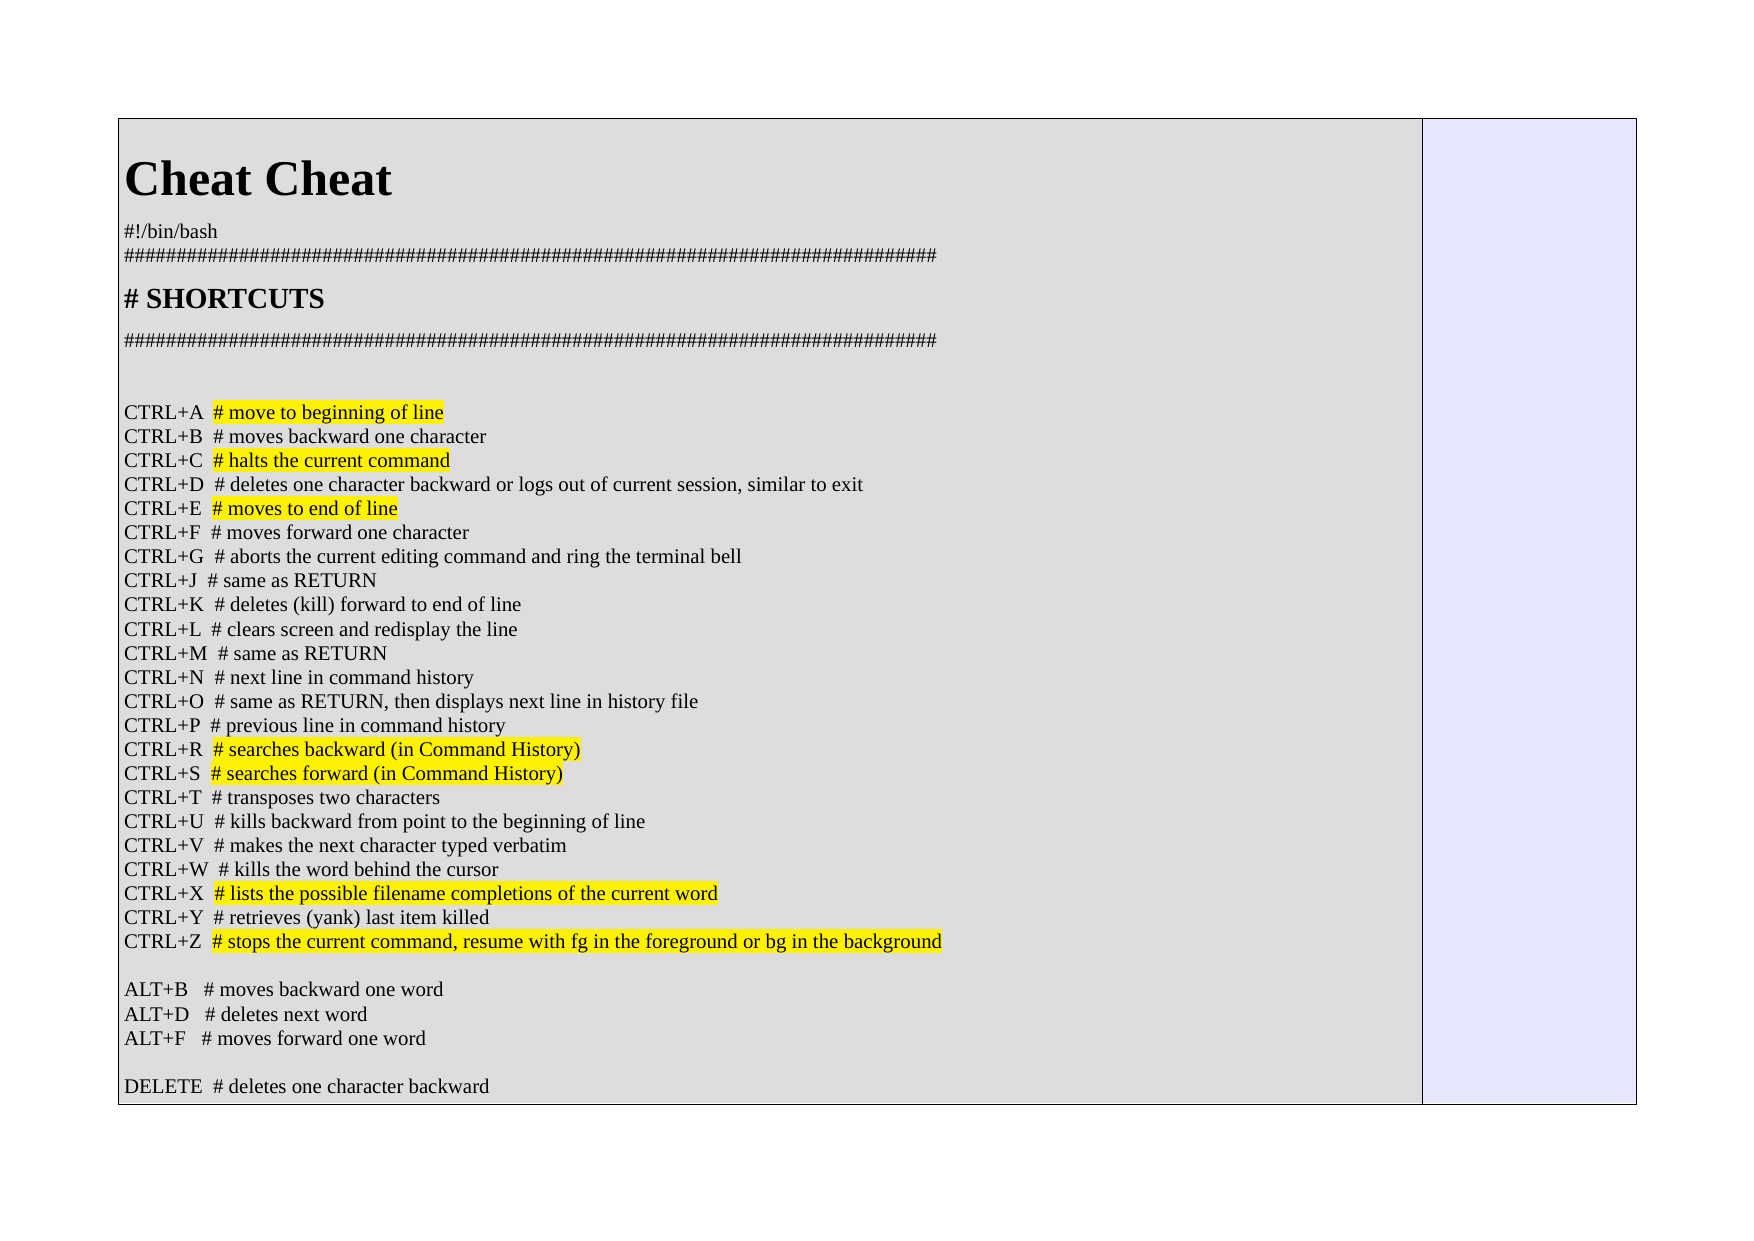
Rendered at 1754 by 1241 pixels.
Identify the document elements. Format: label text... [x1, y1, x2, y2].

table_header Cheat Cheat #!/bin/bash ############################################################################## # SHORTCUTS ############################################################################## CTRL+A # move to beginning of line CTRL+B # moves backward one character CTRL+C # halts the current command CTRL+D # deletes one character backward or logs out of current session, similar to exit CTRL+E # moves to end of line CTRL+F # moves forward one character CTRL+G # aborts the current editing command and ring the terminal bell CTRL+J # same as RETURN CTRL+K # deletes (kill) forward to end of line CTRL+L # clears screen and redisplay the line CTRL+M # same as RETURN CTRL+N # next line in command history CTRL+O # same as RETURN, then displays next line in history file CTRL+P # previous line in command history CTRL+R # searches backward (in Command History) CTRL+S # searches forward (in Command History) CTRL+T # transposes two characters CTRL+U # kills backward from point to the beginning of line CTRL+V # makes the next character typed verbatim CTRL+W # kills the word behind the cursor CTRL+X # lists the possible filename completions of the current word CTRL+Y # retrieves (yank) last item killed CTRL+Z # stops the current command, resume with fg in the foreground or bg in the background ALT+B # moves backward one word ALT+D # deletes next word ALT+F # moves forward one word DELETE # deletes one character backward [119, 119, 1422, 1103]
table_header [1423, 119, 1636, 1103]
